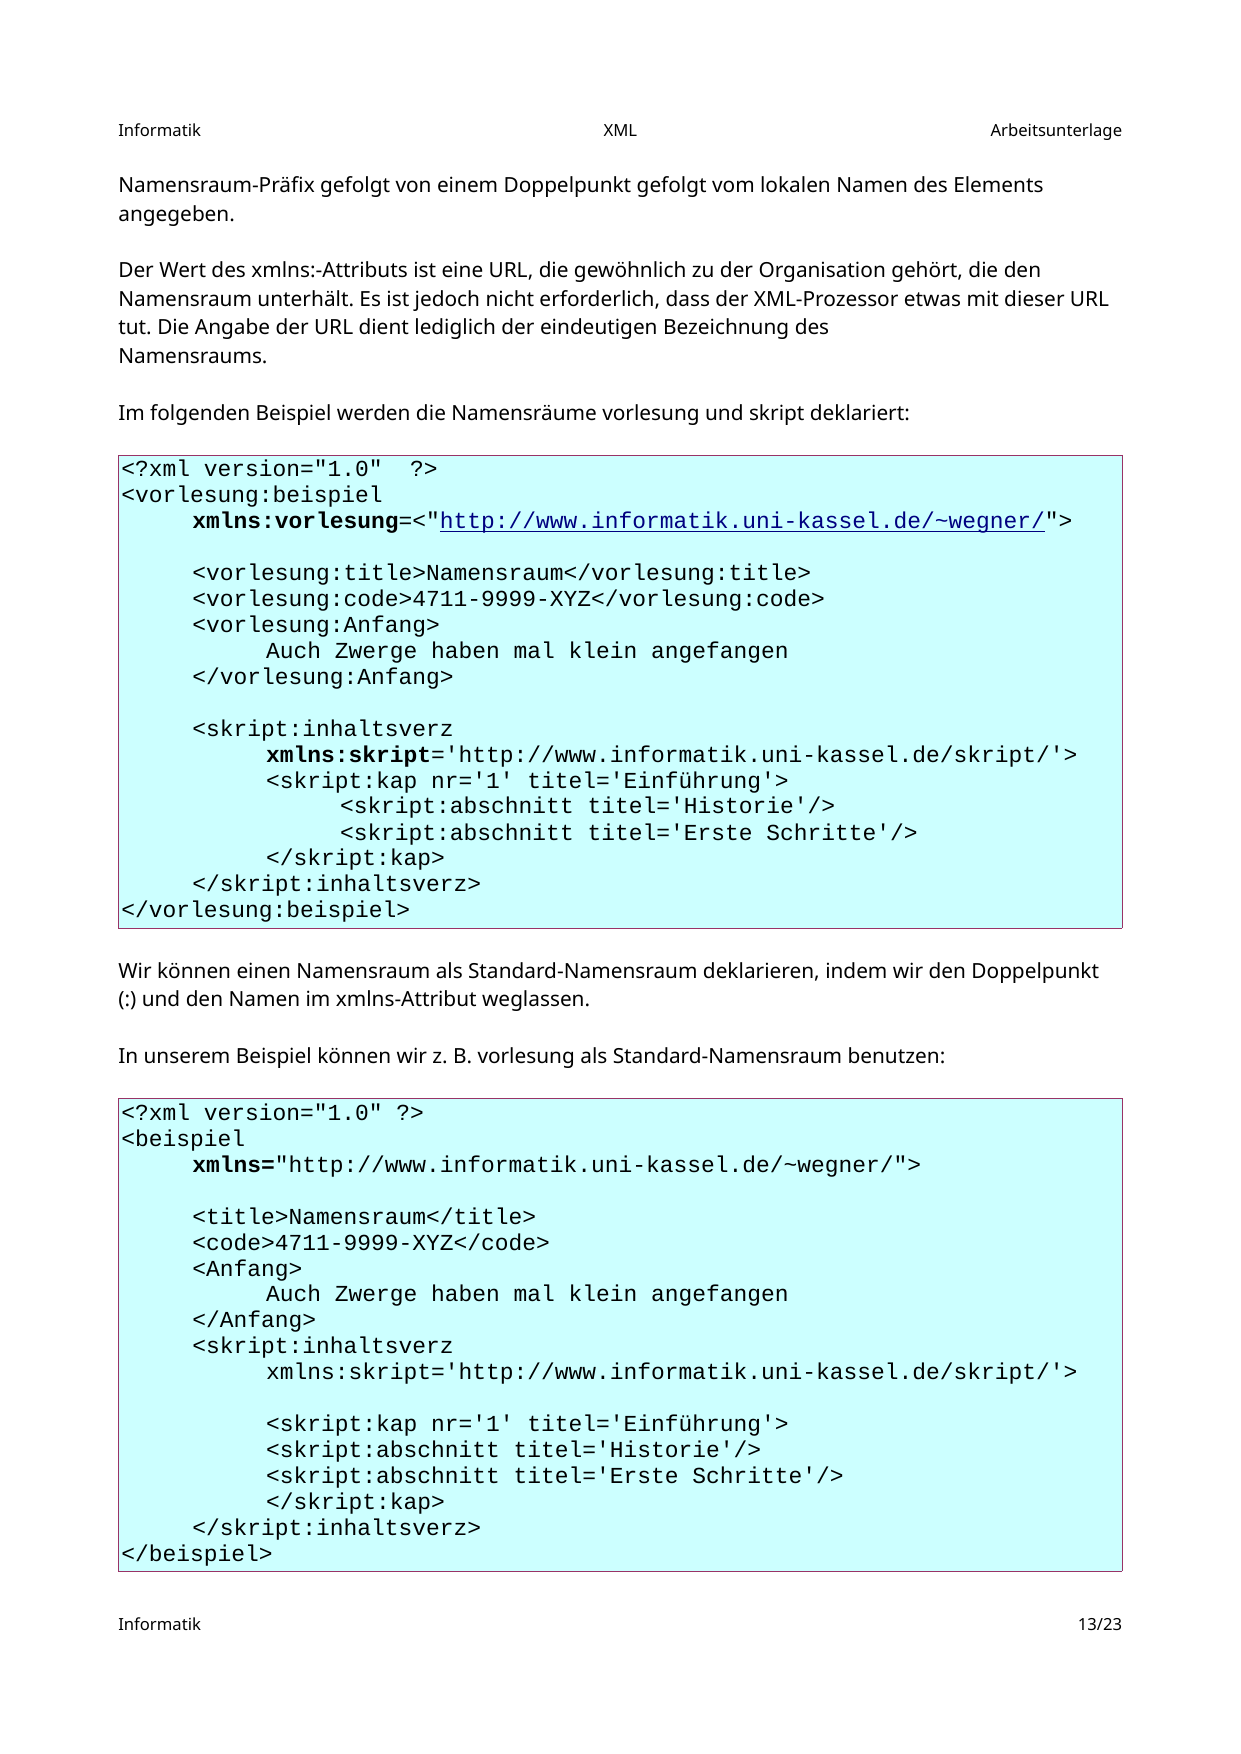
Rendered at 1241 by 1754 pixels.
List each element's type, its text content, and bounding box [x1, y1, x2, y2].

text Namensraums. [118, 341, 1122, 369]
text <skript:inhaltsverz [119, 1332, 1122, 1358]
text <skript:abschnitt titel='Historie'/> [119, 1435, 1122, 1461]
text <skript:kap nr='1' titel='Einführung'> [119, 766, 1122, 792]
text </skript:inhaltsverz> [119, 870, 1122, 896]
text </skript:inhaltsverz> [119, 1513, 1122, 1539]
text <vorlesung:Anfang> [119, 610, 1122, 636]
text <vorlesung:code>4711-9999-XYZ</vorlesung:code> [119, 584, 1122, 610]
text xmlns="http://www.informatik.uni-kassel.de/~wegner/"> [119, 1150, 1122, 1176]
text <title>Namensraum</title> [119, 1202, 1122, 1228]
text <vorlesung:title>Namensraum</vorlesung:title> [119, 558, 1122, 584]
text <skript:abschnitt titel='Historie'/> [119, 792, 1122, 818]
text In unserem Beispiel können wir z. B. vorlesung als Standard-Namensraum benutzen: [118, 1041, 1122, 1070]
text </vorlesung:Anfang> [119, 662, 1122, 688]
text </beispiel> [119, 1539, 1122, 1571]
text <skript:kap nr='1' titel='Einführung'> [119, 1409, 1122, 1435]
text <skript:inhaltsverz [119, 714, 1122, 740]
text <vorlesung:beispiel [119, 481, 1122, 507]
text </Anfang> [119, 1306, 1122, 1332]
text <skript:abschnitt titel='Erste Schritte'/> [119, 818, 1122, 844]
text <skript:abschnitt titel='Erste Schritte'/> [119, 1461, 1122, 1487]
text </vorlesung:beispiel> [119, 896, 1122, 928]
text <code>4711-9999-XYZ</code> [119, 1228, 1122, 1254]
text </skript:kap> [119, 844, 1122, 870]
text </skript:kap> [119, 1487, 1122, 1513]
text Der Wert des xmlns:-Attributs ist eine URL, die gewöhnlich zu der Organisation gehört, die den Namensraum unterhält. Es ist jedoch nicht erforderlich, dass der XML-Prozessor etwas mit dieser URL tut. Die Angabe der URL dient lediglich der eindeutigen Bezeichnung des [118, 256, 1122, 341]
text xmlns:vorlesung=<"http://www.informatik.uni-kassel.de/~wegner/"> [119, 507, 1122, 532]
text xmlns:skript='http://www.informatik.uni-kassel.de/skript/'> [119, 1358, 1122, 1383]
text Auch Zwerge haben mal klein angefangen [119, 636, 1122, 662]
text <?xml version="1.0" ?> [119, 456, 1122, 481]
text <Anfang> [119, 1254, 1122, 1280]
text Auch Zwerge haben mal klein angefangen [119, 1280, 1122, 1306]
text <beispiel [119, 1124, 1122, 1150]
text xmlns:skript='http://www.informatik.uni-kassel.de/skript/'> [119, 740, 1122, 766]
text <?xml version="1.0" ?> [119, 1099, 1122, 1124]
text Im folgenden Beispiel werden die Namensräume vorlesung und skript deklariert: [118, 398, 1122, 426]
text Namensraum-Präfix gefolgt von einem Doppelpunkt gefolgt vom lokalen Namen des Elements angegeben. [118, 170, 1122, 227]
text Wir können einen Namensraum als Standard-Namensraum deklarieren, indem wir den Doppelpunkt (:) und den Namen im xmlns-Attribut weglassen. [118, 956, 1122, 1013]
